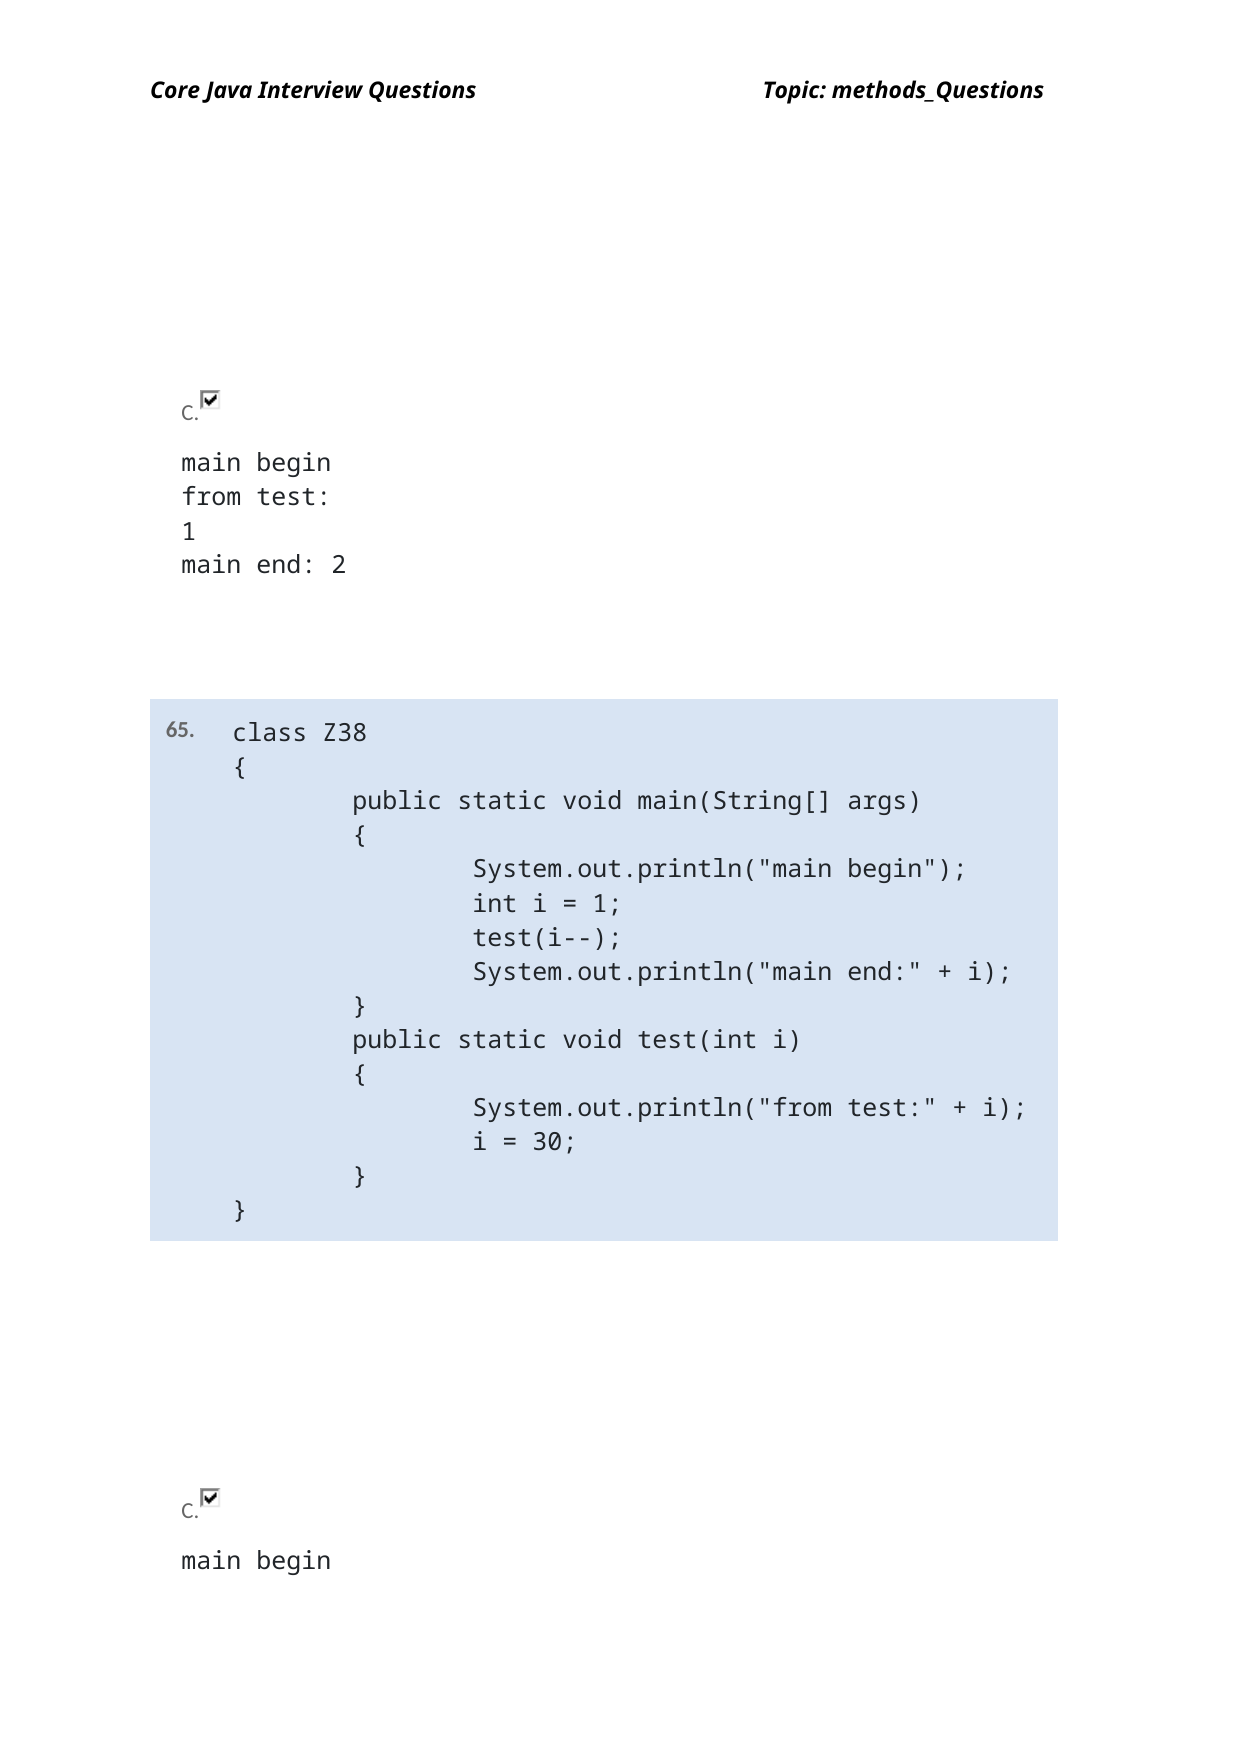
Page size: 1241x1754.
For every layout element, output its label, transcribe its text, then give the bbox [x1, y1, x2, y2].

table_header C. main begin from test: 1 main end: 2 [181, 383, 346, 683]
table_header [181, 1257, 360, 1325]
table_header [1058, 699, 1090, 1241]
table_header [181, 1325, 442, 1481]
table_header C. main begin [181, 1481, 332, 1577]
table_header class Z38 { public static void main(String[] args) { System.out.println("main begin"); int i = 1; test(i--); System.out.println("main end:" + i); } public static void test(int i) { System.out.println("from test:" + i); i = 30; } } [216, 699, 1058, 1241]
table_header 65. [150, 699, 216, 1241]
table_header [181, 200, 442, 383]
table_cell [150, 1241, 1090, 1593]
table_header [181, 166, 346, 200]
table_cell [150, 150, 1090, 699]
